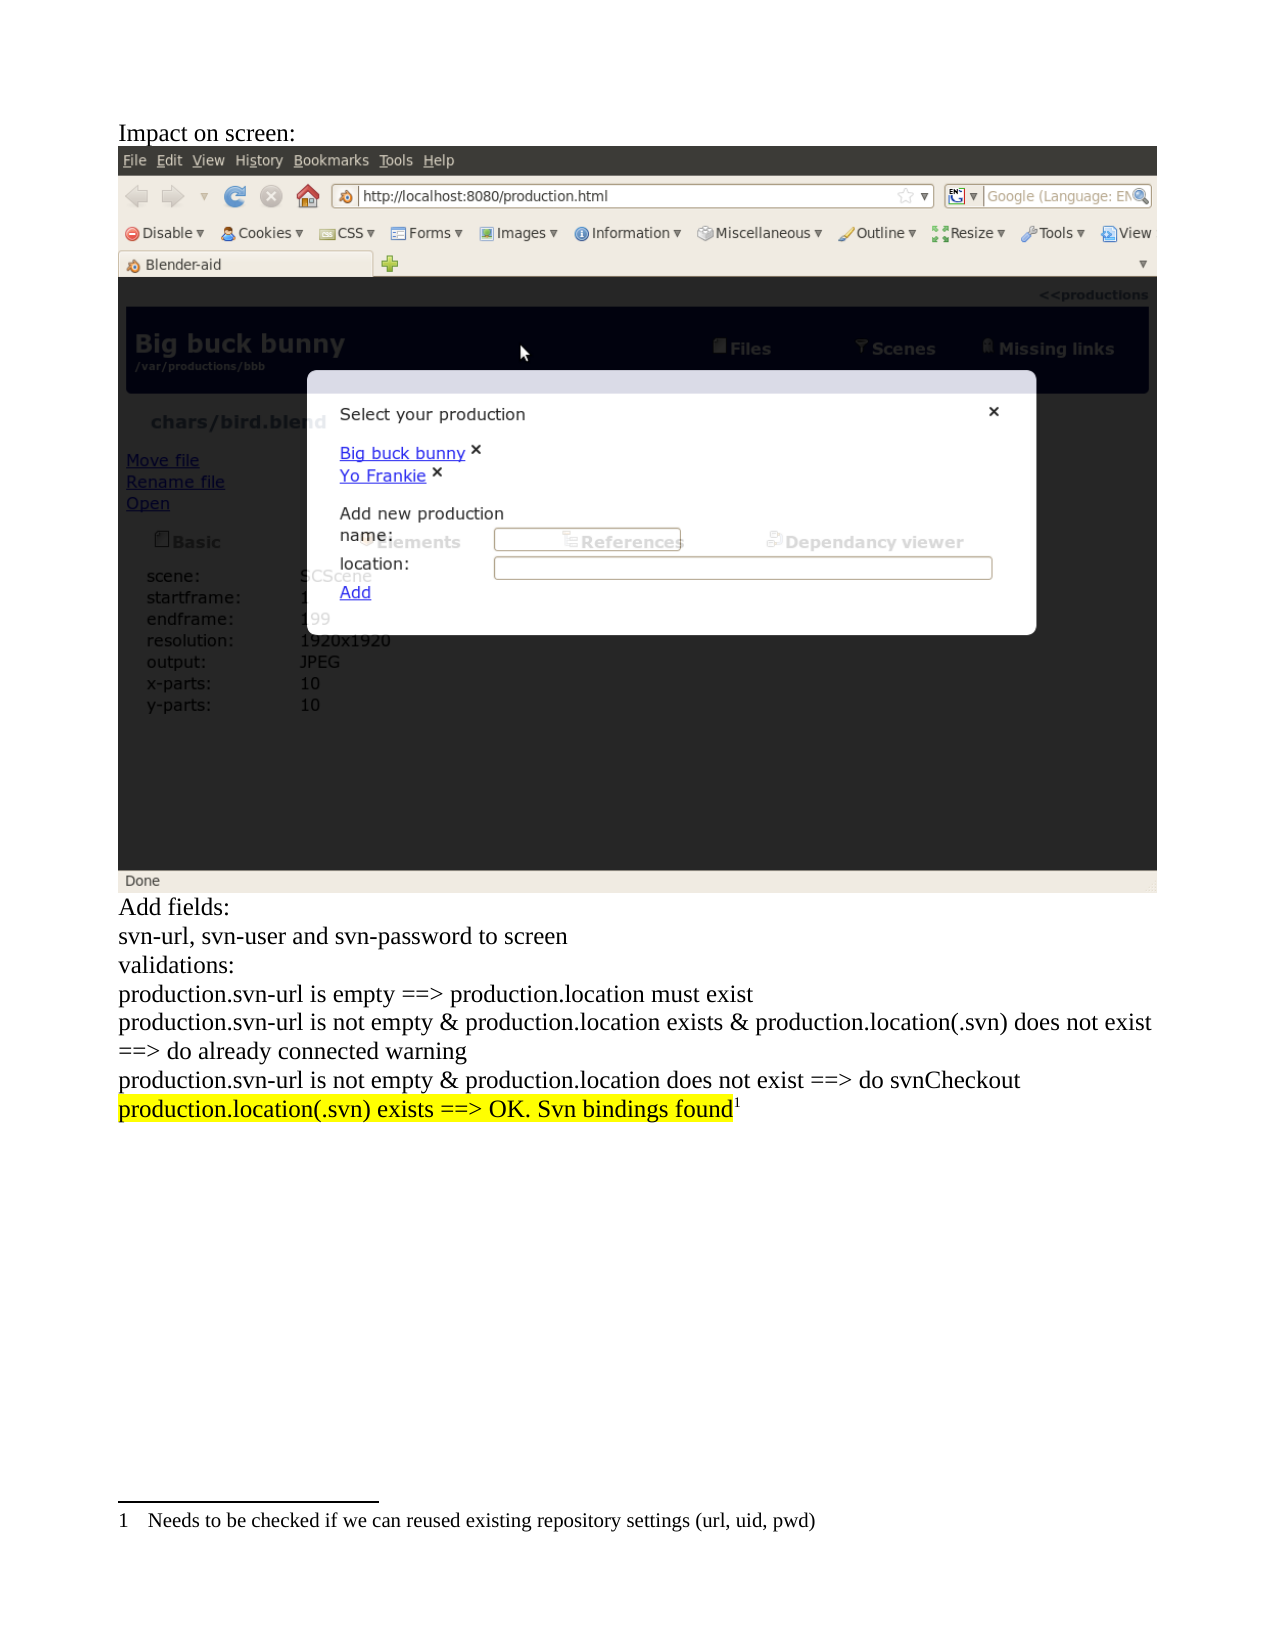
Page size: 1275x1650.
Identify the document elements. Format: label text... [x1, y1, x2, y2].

text production.svn-url is not empty & production.location exists & production.location(.svn) does not exist ==> do already connected warning [118, 1007, 1157, 1065]
picture [118, 146, 1157, 893]
text Impact on screen: [118, 118, 1157, 146]
text validations: [118, 950, 1157, 979]
text Add fields: [118, 893, 1157, 921]
text svn-url, svn-user and svn-password to screen [118, 921, 1157, 950]
text Needs to be checked if we can reused existing repository settings (url, uid, pwd) [118, 1508, 1157, 1532]
text production.location(.svn) exists ==> OK. Svn bindings found [118, 1094, 1157, 1122]
text production.svn-url is not empty & production.location does not exist ==> do svnCheckout [118, 1065, 1157, 1094]
text production.svn-url is empty ==> production.location must exist [118, 979, 1157, 1007]
